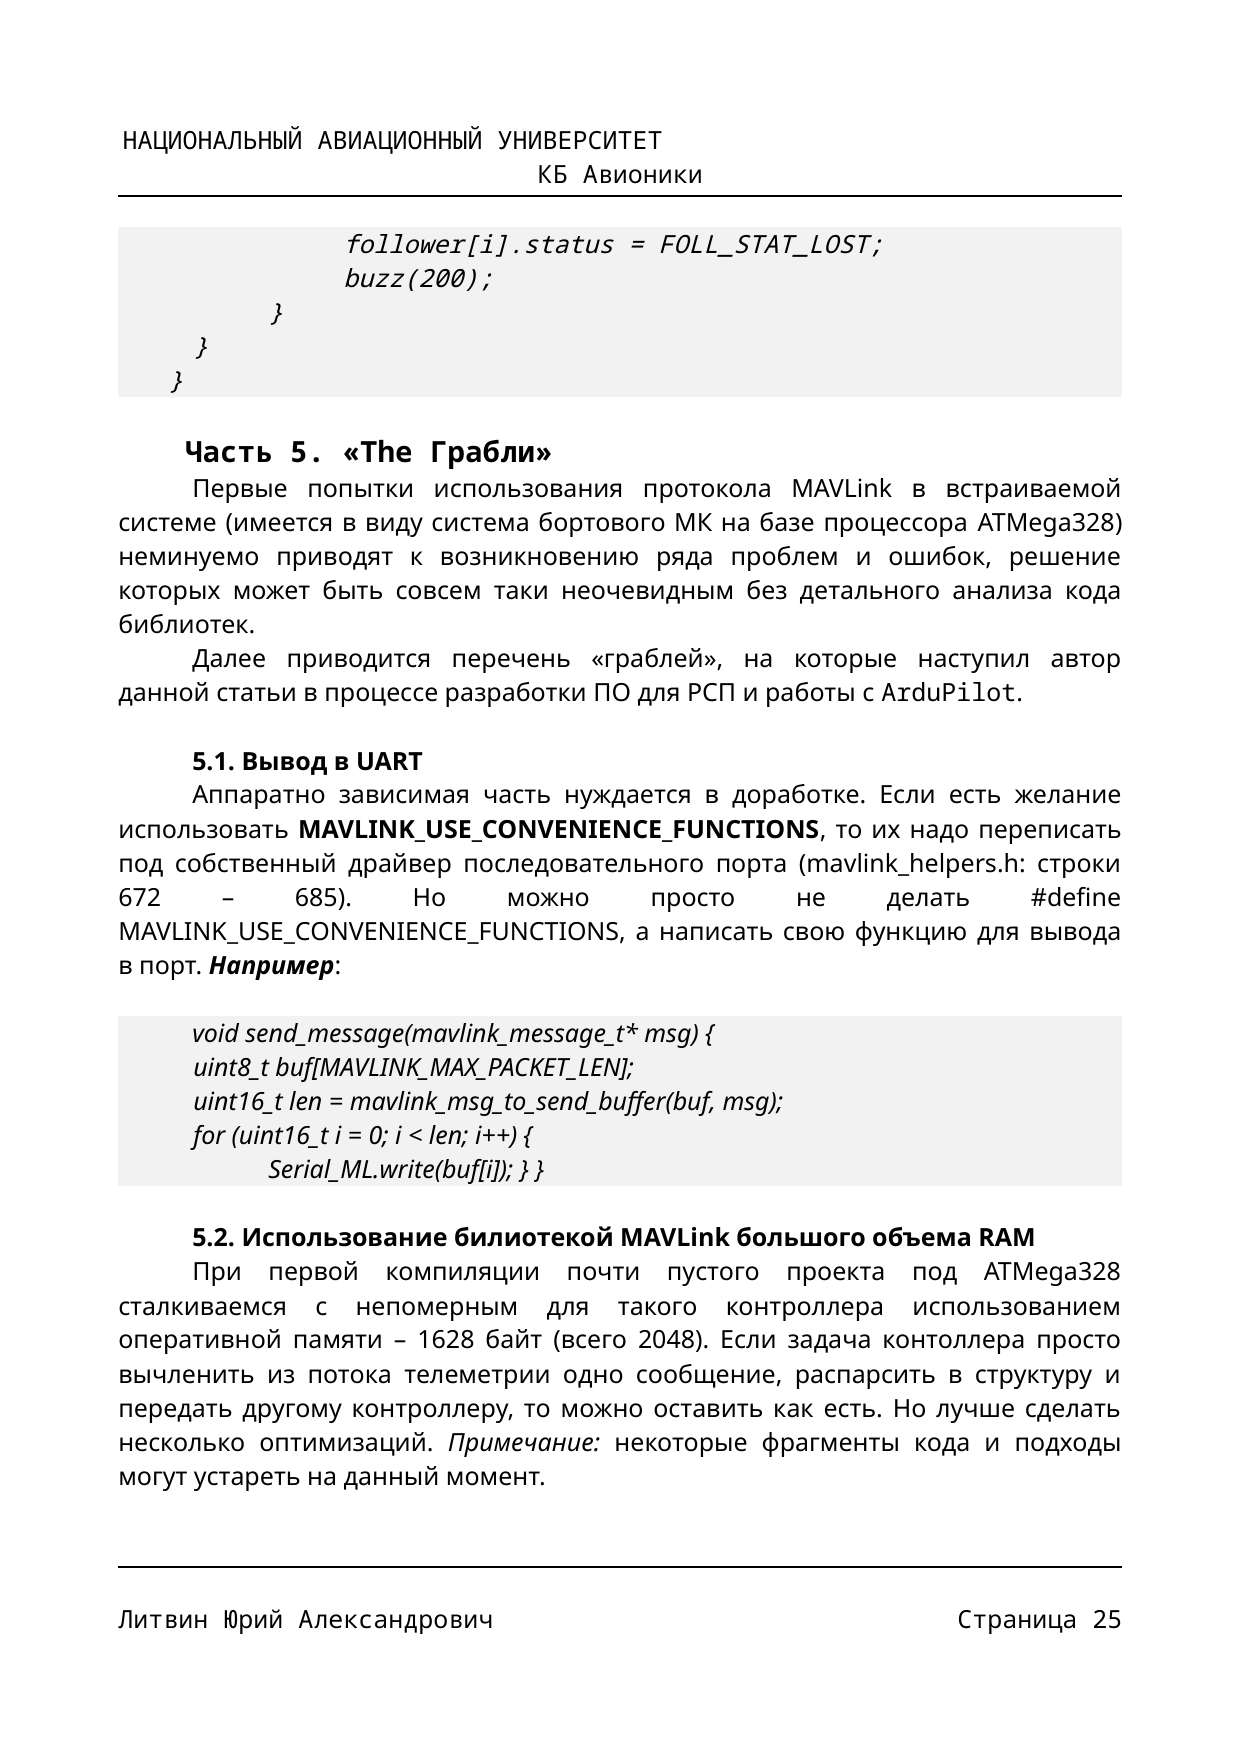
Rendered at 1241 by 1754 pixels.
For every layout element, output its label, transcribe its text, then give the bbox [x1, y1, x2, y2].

text uint16_t len = mavlink_msg_to_send_buffer(buf, msg); [118, 1084, 1122, 1118]
list } [118, 363, 1122, 397]
text 5.1. Вывод в UART [118, 743, 1122, 777]
list } [118, 295, 1122, 329]
text Аппаратно зависимая часть нуждается в доработке. Если есть желание использовать MAVLINK_USE_CONVENIENCE_FUNCTIONS, то их надо переписать под собственный драйвер последовательного порта (mavlink_helpers.h: строки 672 – 685). Но можно просто не делать #define MAVLINK_USE_CONVENIENCE_FUNCTIONS, а написать свою функцию для вывода в порт. Например: [118, 777, 1122, 982]
text for (uint16_t i = 0; i < len; i++) { [118, 1118, 1122, 1152]
text Первые попытки использования протокола MAVLink в встраиваемой системе (имеется в виду система бортового МК на базе процессора ATMega328) неминуемо приводят к возникновению ряда проблем и ошибок, решение которых может быть совсем таки неочевидным без детального анализа кода библиотек. [118, 471, 1122, 641]
text 5.2. Использование билиотекой MAVLink большого объема RAM [118, 1220, 1122, 1254]
list } [118, 329, 1122, 363]
text Далее приводится перечень «граблей», на которые наступил автор данной статьи в процессе разработки ПО для РСП и работы с ArduPilot. [118, 641, 1122, 709]
list buzz(200); [118, 261, 1122, 295]
text Часть 5. «The Грабли» [118, 431, 1122, 471]
text uint8_t buf[MAVLINK_MAX_PACKET_LEN]; [118, 1050, 1122, 1084]
list follower[i].status = FOLL_STAT_LOST; [118, 227, 1122, 261]
text void send_message(mavlink_message_t* msg) { [118, 1016, 1122, 1050]
text Serial_ML.write(buf[i]); } } [118, 1152, 1122, 1186]
text При первой компиляции почти пустого проекта под ATMega328 сталкиваемся с непомерным для такого контроллера использованием оперативной памяти – 1628 байт (всего 2048). Если задача контоллера просто вычленить из потока телеметрии одно сообщение, распарсить в структуру и передать другому контроллеру, то можно оставить как есть. Но лучше сделать несколько оптимизаций. Примечание: некоторые фрагменты кода и подходы могут устареть на данный момент. [118, 1254, 1122, 1492]
